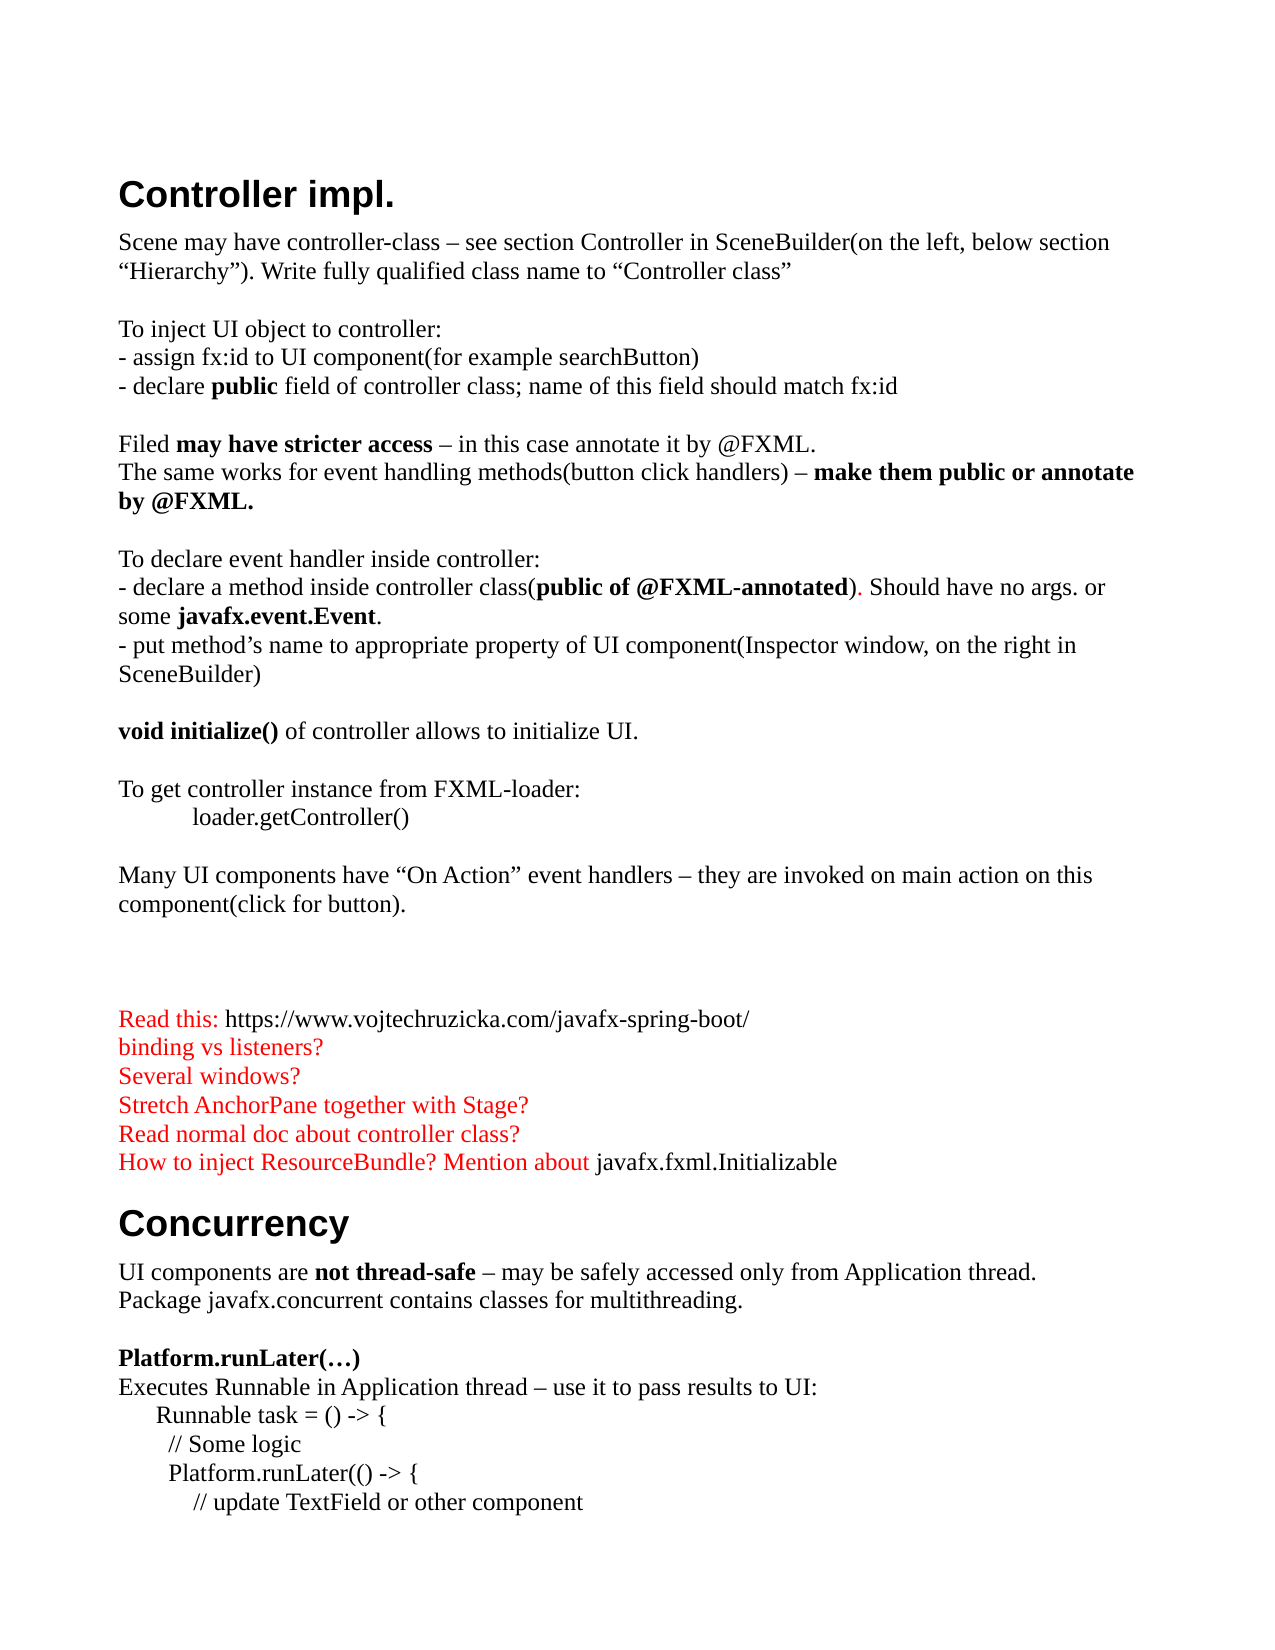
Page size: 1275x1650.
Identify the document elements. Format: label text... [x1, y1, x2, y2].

text binding vs listeners? [118, 1032, 1157, 1061]
text To inject UI object to controller: [118, 314, 1157, 342]
text - declare a method inside controller class(public of @FXML-annotated). Should have no args. or some javafx.event.Event. [118, 572, 1157, 630]
text Scene may have controller-class – see section Controller in SceneBuilder(on the left, below section “Hierarchy”). Write fully qualified class name to “Controller class” [118, 227, 1157, 285]
text Filed may have stricter access – in this case annotate it by @FXML. [118, 429, 1157, 457]
text // update TextField or other component [156, 1487, 1157, 1516]
text Platform.runLater(…) [118, 1343, 1157, 1372]
text Read normal doc about controller class? [118, 1119, 1157, 1147]
text - declare public field of controller class; name of this field should match fx:id [118, 371, 1157, 400]
text The same works for event handling methods(button click handlers) – make them public or annotate by @FXML. [118, 457, 1157, 515]
text To get controller instance from FXML-loader: [118, 774, 1157, 802]
text Platform.runLater(() -> { [156, 1458, 1157, 1487]
text void initialize() of controller allows to initialize UI. [118, 716, 1157, 745]
text - assign fx:id to UI component(for example searchButton) [118, 342, 1157, 371]
text loader.getController() [118, 802, 1157, 831]
subtitle Concurrency [118, 1201, 1157, 1244]
text Several windows? [118, 1061, 1157, 1090]
text UI components are not thread-safe – may be safely accessed only from Application thread. [118, 1257, 1157, 1286]
text Many UI components have “On Action” event handlers – they are invoked on main action on this component(click for button). [118, 860, 1157, 917]
text Package javafx.concurrent contains classes for multithreading. [118, 1286, 1157, 1314]
text How to inject ResourceBundle? Mention about javafx.fxml.Initializable [118, 1147, 1157, 1176]
text Runnable task = () -> { [156, 1401, 1157, 1429]
subtitle Controller impl. [118, 172, 1157, 215]
text Executes Runnable in Application thread – use it to pass results to UI: [118, 1372, 1157, 1401]
text Stretch AnchorPane together with Stage? [118, 1090, 1157, 1119]
text To declare event handler inside controller: [118, 544, 1157, 572]
text // Some logic [156, 1429, 1157, 1458]
text Read this: https://www.vojtechruzicka.com/javafx-spring-boot/ [118, 1004, 1157, 1032]
text - put method’s name to appropriate property of UI component(Inspector window, on the right in SceneBuilder) [118, 630, 1157, 687]
